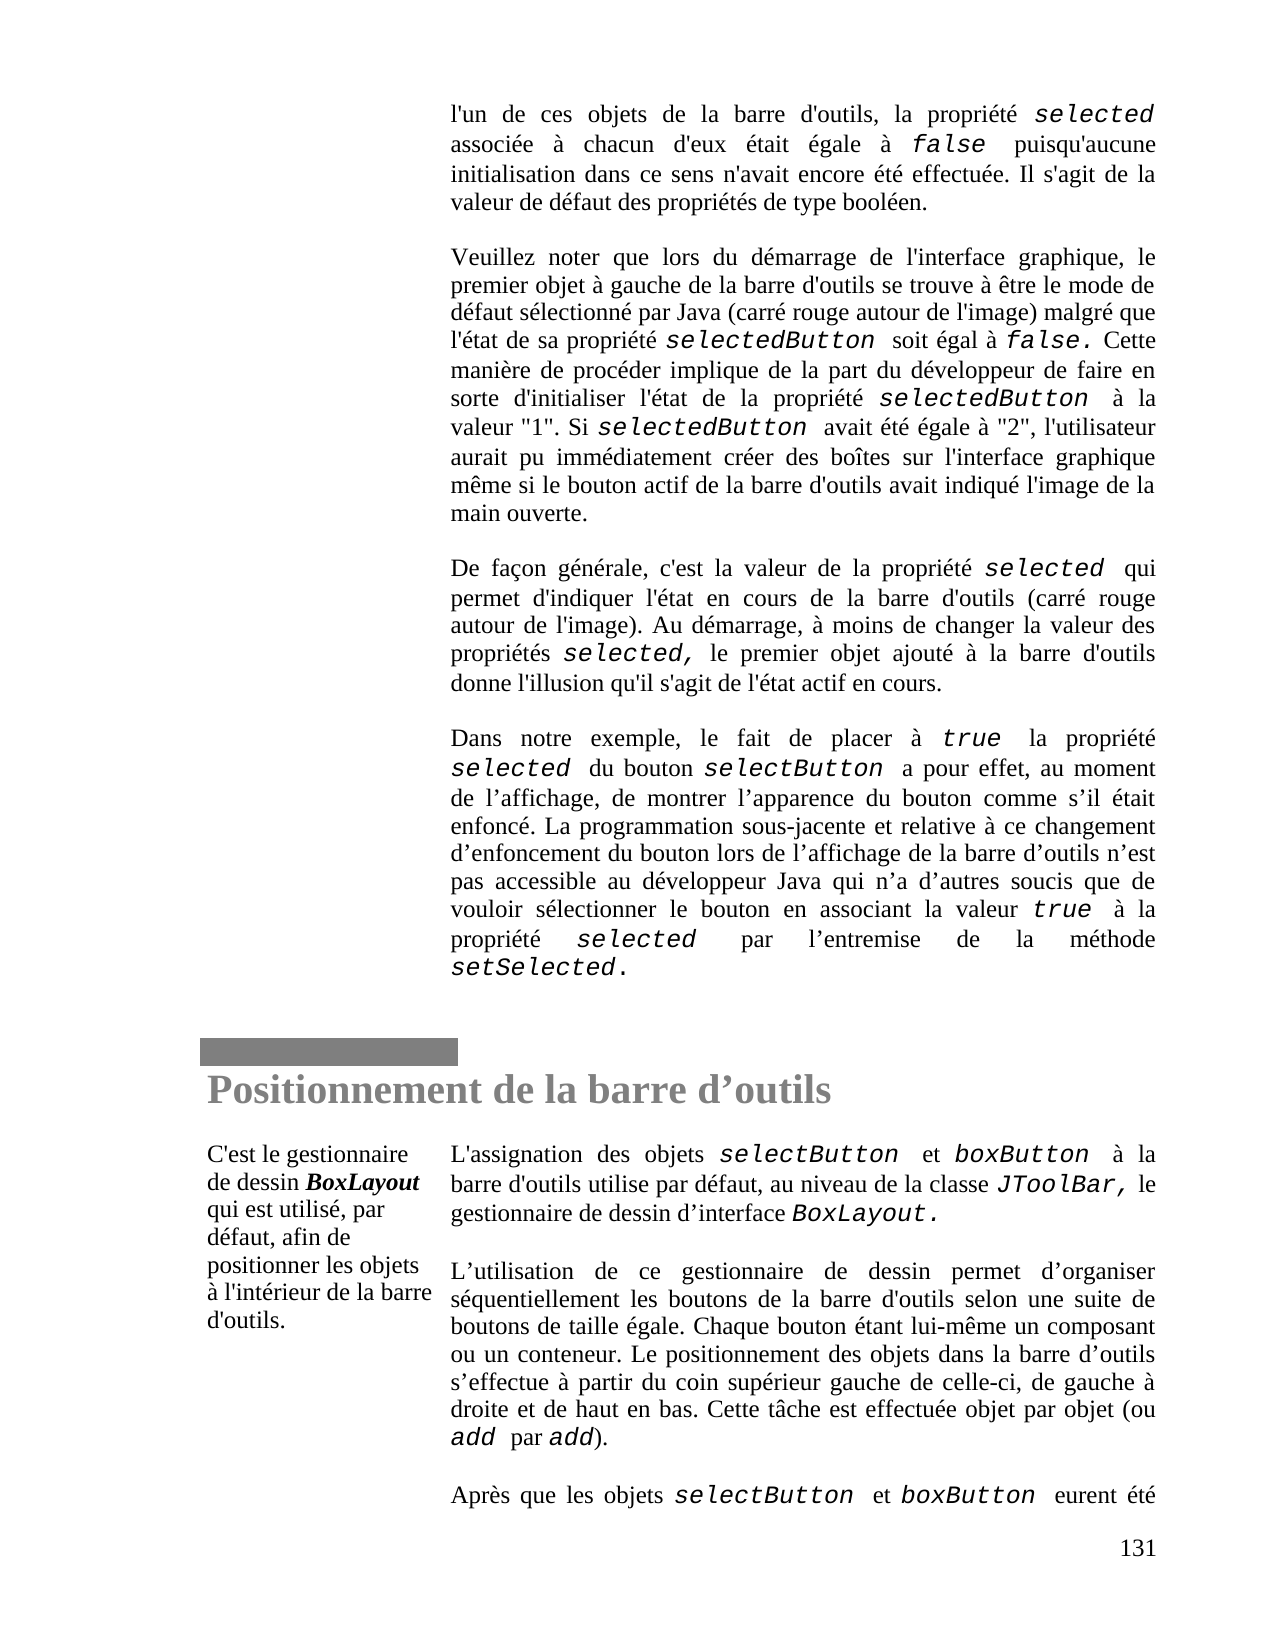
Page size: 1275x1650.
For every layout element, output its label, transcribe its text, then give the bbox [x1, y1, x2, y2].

subtitle Positionnement de la barre d’outils [207, 1066, 1157, 1112]
table_header [200, 243, 443, 526]
table_header [200, 554, 443, 697]
table_header C'est le gestionnaire de dessin BoxLayout qui est utilisé, par défaut, afin de positionner les objets à l'intérieur de la barre d'outils. [200, 1140, 443, 1453]
table_header l'un de ces objets de la barre d'outils, la propriété selected associée à chacun d'eux était égale à false puisqu'aucune initialisation dans ce sens n'avait encore été effectuée. Il s'agit de la valeur de défaut des propriétés de type booléen. [443, 100, 1163, 215]
table_header Dans notre exemple, le fait de placer à true la propriété selected du bouton selectButton a pour effet, au moment de l’affichage, de montrer l’apparence du bouton comme s’il était enfoncé. La programmation sous-jacente et relative à ce changement d’enfoncement du bouton lors de l’affichage de la barre d’outils n’est pas accessible au développeur Java qui n’a d’autres soucis que de vouloir sélectionner le bouton en associant la valeur true à la propriété selected par l’entremise de la méthode setSelected. [443, 725, 1163, 983]
table_header De façon générale, c'est la valeur de la propriété selected qui permet d'indiquer l'état en cours de la barre d'outils (carré rouge autour de l'image). Au démarrage, à moins de changer la valeur des propriétés selected, le premier objet ajouté à la barre d'outils donne l'illusion qu'il s'agit de l'état actif en cours. [443, 554, 1163, 697]
table_header [200, 1038, 458, 1066]
table_header [200, 725, 443, 983]
table_header L'assignation des objets selectButton et boxButton à la barre d'outils utilise par défaut, au niveau de la classe JToolBar, le gestionnaire de dessin d’interface BoxLayout. L’utilisation de ce gestionnaire de dessin permet d’organiser séquentiellement les boutons de la barre d'outils selon une suite de boutons de taille égale. Chaque bouton étant lui-même un composant ou un conteneur. Le positionnement des objets dans la barre d’outils s’effectue à partir du coin supérieur gauche de celle-ci, de gauche à droite et de haut en bas. Cette tâche est effectuée objet par objet (ou add par add). [443, 1140, 1163, 1453]
table_header Veuillez noter que lors du démarrage de l'interface graphique, le premier objet à gauche de la barre d'outils se trouve à être le mode de défaut sélectionné par Java (carré rouge autour de l'image) malgré que l'état de sa propriété selectedButton soit égal à false. Cette manière de procéder implique de la part du développeur de faire en sorte d'initialiser l'état de la propriété selectedButton à la valeur "1". Si selectedButton avait été égale à "2", l'utilisateur aurait pu immédiatement créer des boîtes sur l'interface graphique même si le bouton actif de la barre d'outils avait indiqué l'image de la main ouverte. [443, 243, 1163, 526]
table_header [200, 1481, 443, 1511]
table_header Après que les objets selectButton et boxButton eurent été [443, 1481, 1163, 1511]
table_header [200, 100, 443, 215]
